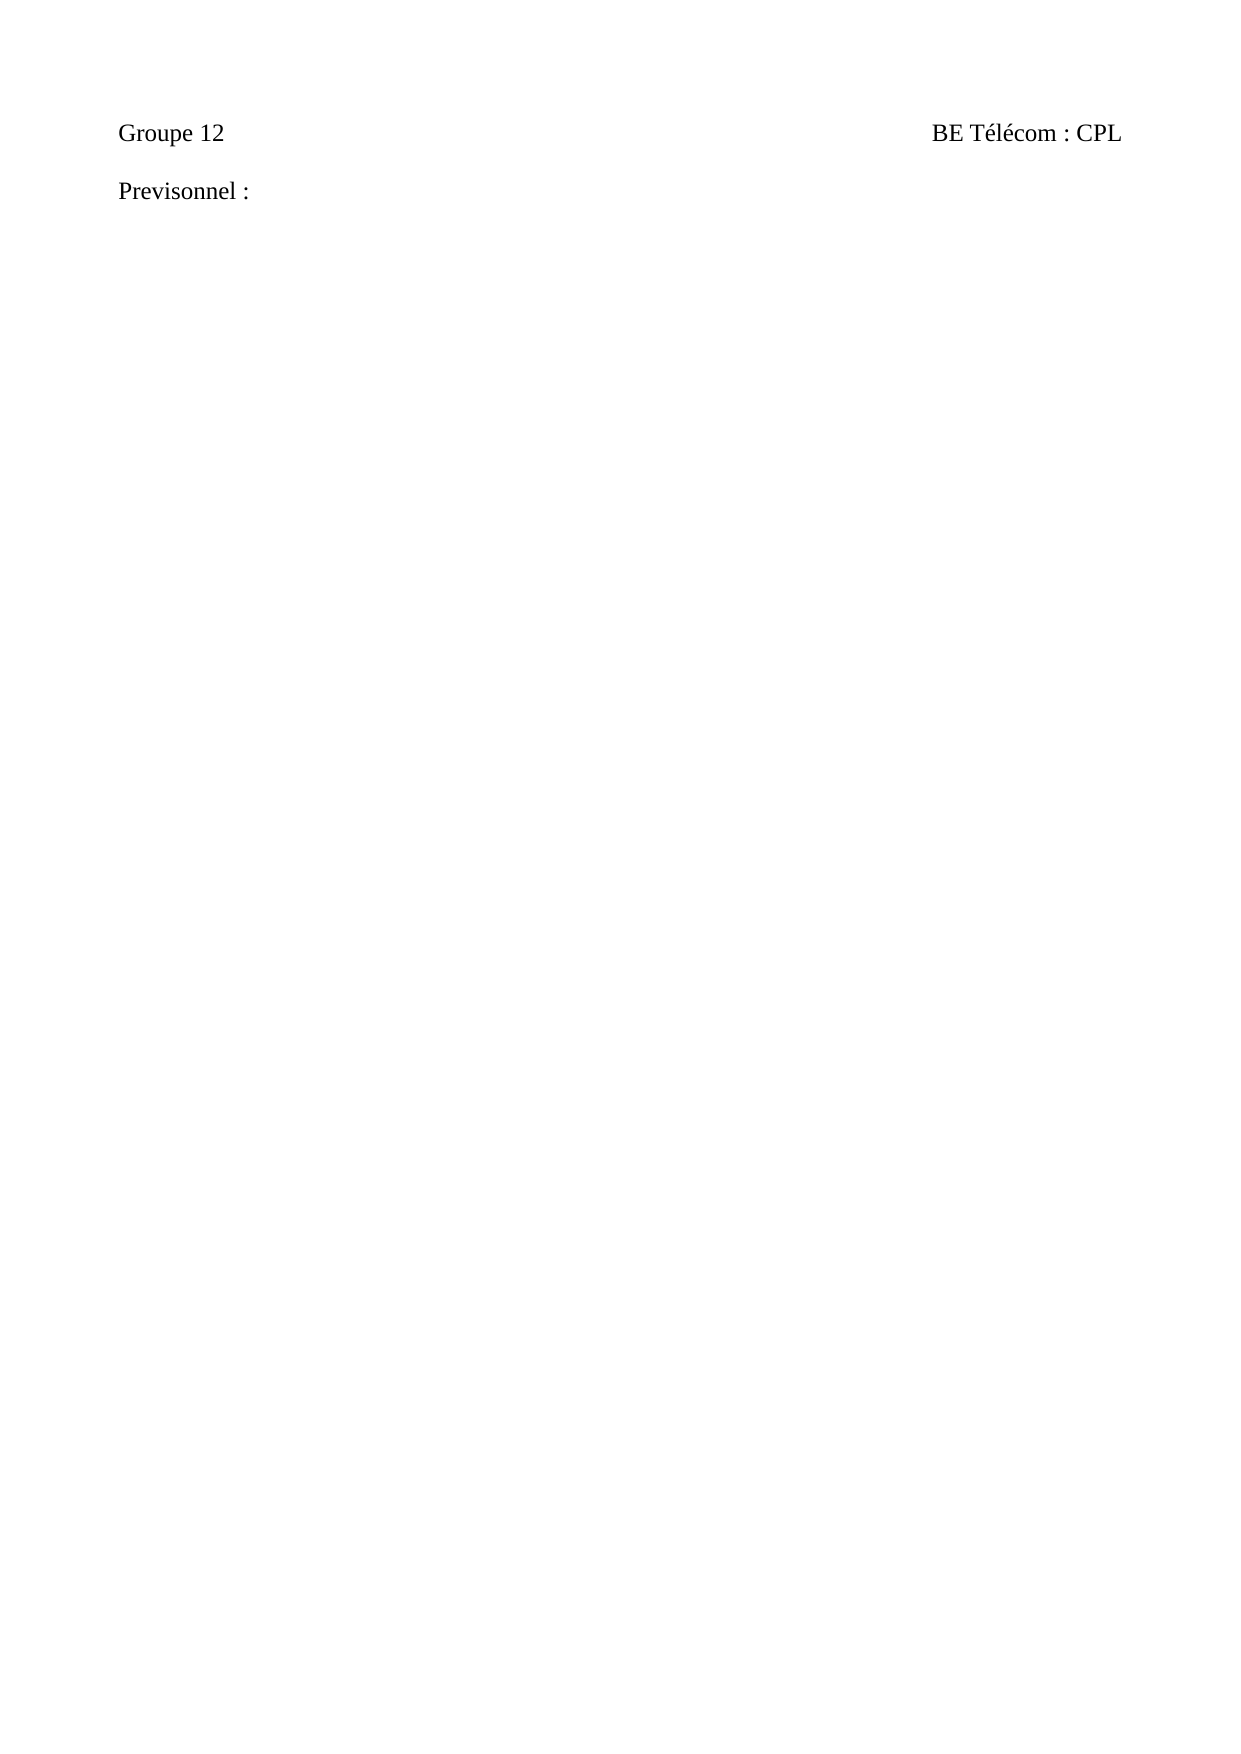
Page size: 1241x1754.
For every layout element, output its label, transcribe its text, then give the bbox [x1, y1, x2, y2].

text Previsonnel : [118, 176, 1122, 205]
